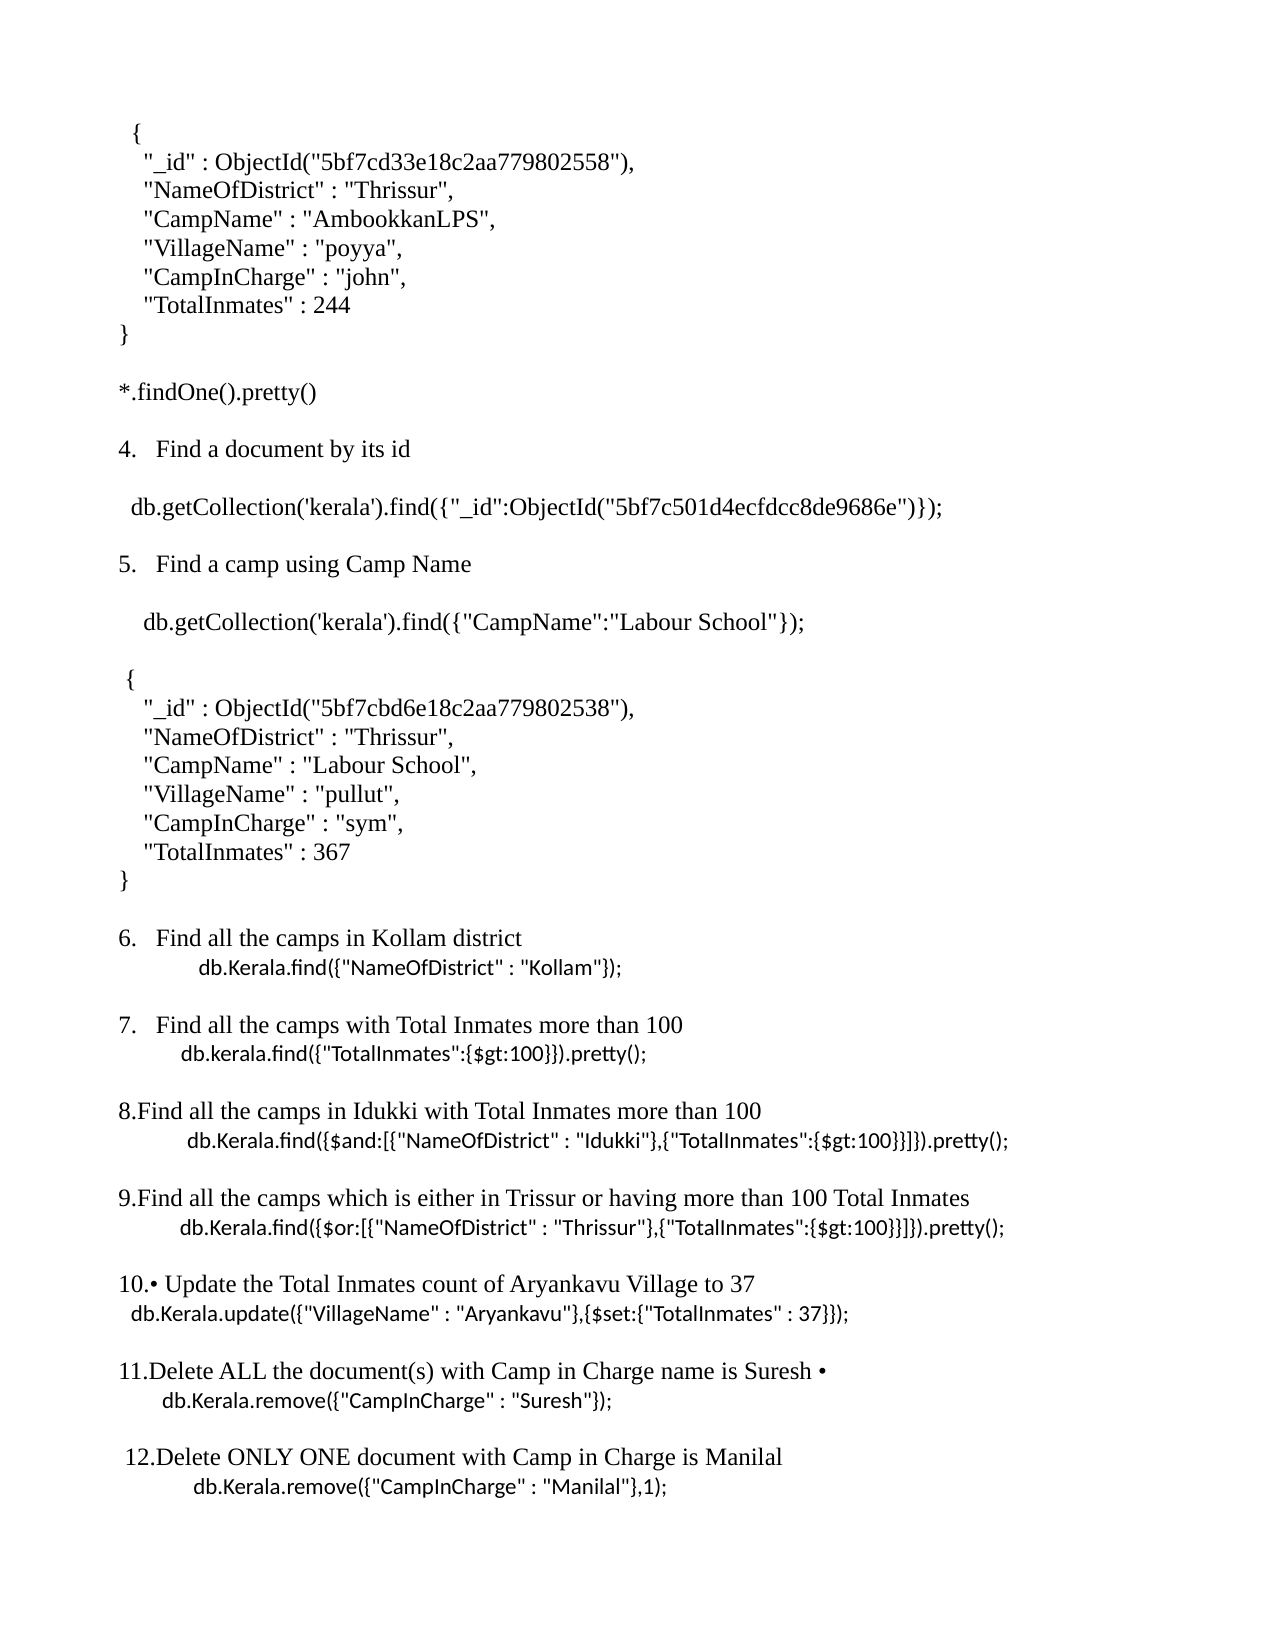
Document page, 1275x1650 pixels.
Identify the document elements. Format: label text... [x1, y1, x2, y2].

text db.Kerala.remove({"CampInCharge" : "Suresh"}); [118, 1385, 1157, 1414]
text db.Kerala.find({$or:[{"NameOfDistrict" : "Thrissur"},{"TotalInmates":{$gt:100}}]}).pretty(); [118, 1212, 1157, 1241]
text "VillageName" : "pullut", [118, 779, 1157, 808]
text "CampName" : "AmbookkanLPS", [118, 204, 1157, 233]
text db.Kerala.find({$and:[{"NameOfDistrict" : "Idukki"},{"TotalInmates":{$gt:100}}]}).pretty(); [118, 1125, 1157, 1154]
text "CampName" : "Labour School", [118, 751, 1157, 779]
text 5. Find a camp using Camp Name [118, 549, 1157, 578]
text "CampInCharge" : "sym", [118, 808, 1157, 837]
text 8.Find all the camps in Idukki with Total Inmates more than 100 [118, 1096, 1157, 1125]
text "VillageName" : "poyya", [118, 233, 1157, 262]
text db.getCollection('kerala').find({"_id":ObjectId("5bf7c501d4ecfdcc8de9686e")}); [118, 492, 1157, 521]
text db.kerala.find({"TotalInmates":{$gt:100}}).pretty(); [118, 1038, 1157, 1067]
text 9.Find all the camps which is either in Trissur or having more than 100 Total Inmates [118, 1183, 1157, 1212]
text { [118, 118, 1157, 147]
text 10.• Update the Total Inmates count of Aryankavu Village to 37 [118, 1269, 1157, 1298]
text "NameOfDistrict" : "Thrissur", [118, 176, 1157, 204]
text db.Kerala.update({"VillageName" : "Aryankavu"},{$set:{"TotalInmates" : 37}}); [118, 1298, 1157, 1327]
text 6. Find all the camps in Kollam district [118, 923, 1157, 952]
text db.getCollection('kerala').find({"CampName":"Labour School"}); [118, 607, 1157, 636]
text 11.Delete ALL the document(s) with Camp in Charge name is Suresh • [118, 1356, 1157, 1385]
text db.Kerala.remove({"CampInCharge" : "Manilal"},1); [118, 1471, 1157, 1500]
text "_id" : ObjectId("5bf7cd33e18c2aa779802558"), [118, 147, 1157, 176]
text } [118, 319, 1157, 348]
text 12.Delete ONLY ONE document with Camp in Charge is Manilal [118, 1442, 1157, 1471]
text { [118, 664, 1157, 693]
text "TotalInmates" : 244 [118, 291, 1157, 319]
text "NameOfDistrict" : "Thrissur", [118, 722, 1157, 751]
text *.findOne().pretty() [118, 377, 1157, 406]
text 4. Find a document by its id [118, 434, 1157, 463]
text "CampInCharge" : "john", [118, 262, 1157, 291]
text 7. Find all the camps with Total Inmates more than 100 [118, 1010, 1157, 1038]
text "_id" : ObjectId("5bf7cbd6e18c2aa779802538"), [118, 693, 1157, 722]
text db.Kerala.find({"NameOfDistrict" : "Kollam"}); [118, 952, 1157, 981]
text "TotalInmates" : 367 [118, 837, 1157, 866]
text } [118, 866, 1157, 894]
